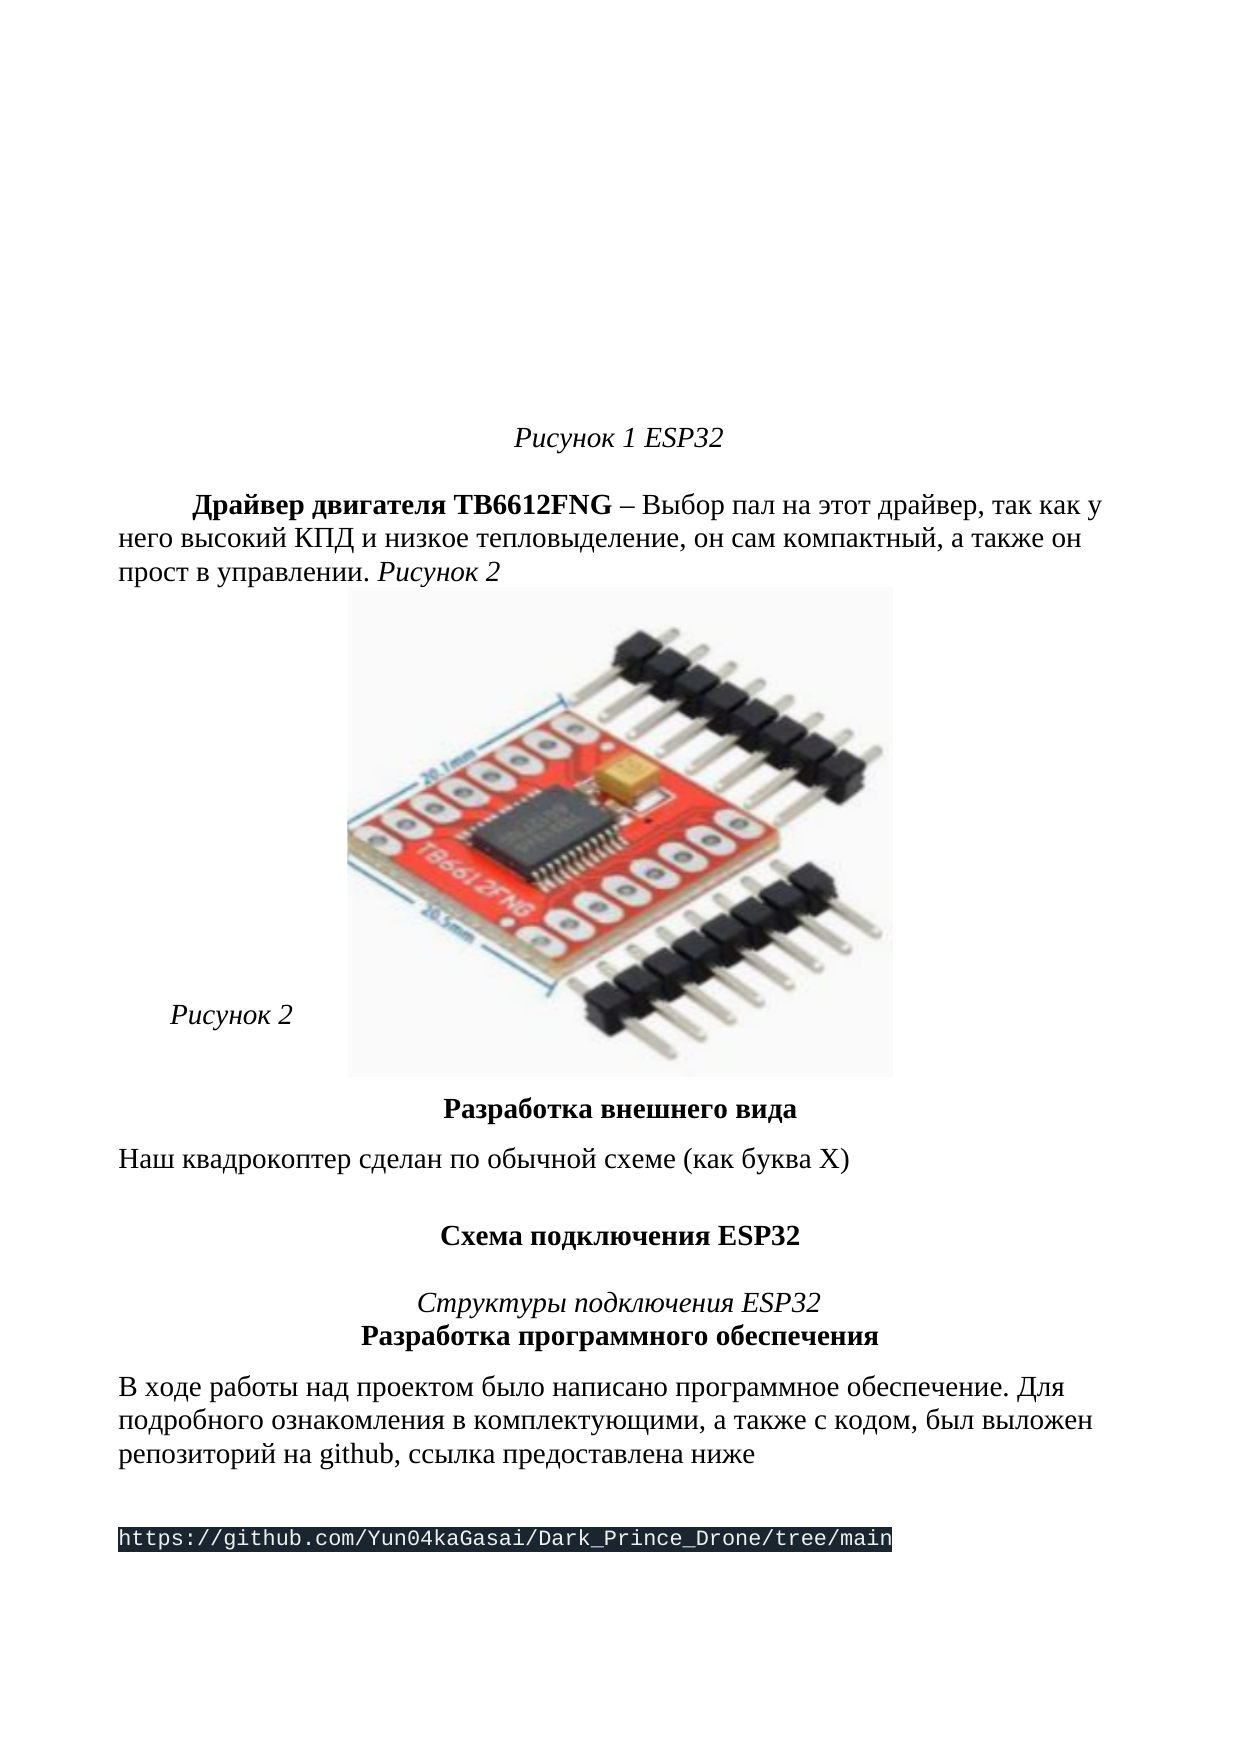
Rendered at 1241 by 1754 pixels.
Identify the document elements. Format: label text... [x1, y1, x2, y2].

text Наш квадрокоптер сделан по обычной схеме (как буква X) [118, 1141, 1122, 1175]
text Рисунок 1 ESP32 [118, 420, 1122, 453]
text Схема подключения ESP32 [118, 1218, 1122, 1251]
text В ходе работы над проектом было написано программное обеспечение. Для подробного ознакомления в комплектующими, а также с кодом, был выложен репозиторий на github, ссылка предоставлена ниже [118, 1369, 1122, 1469]
text Драйвер двигателя TB6612FNG – Выбор пал на этот драйвер, так как у него высокий КПД и низкое тепловыделение, он сам компактный, а также он прост в управлении. Рисунок 2 [118, 487, 1122, 588]
text [893, 997, 1122, 1031]
text https://github.com/Yun04kaGasai/Dark_Prince_Drone/tree/main [118, 1527, 1122, 1552]
text Структуры подключения ESP32 [118, 1285, 1122, 1318]
subtitle Разработка внешнего вида [118, 1091, 1122, 1124]
subtitle Разработка программного обеспечения [118, 1318, 1122, 1352]
text Рисунок 2 [118, 997, 347, 1031]
